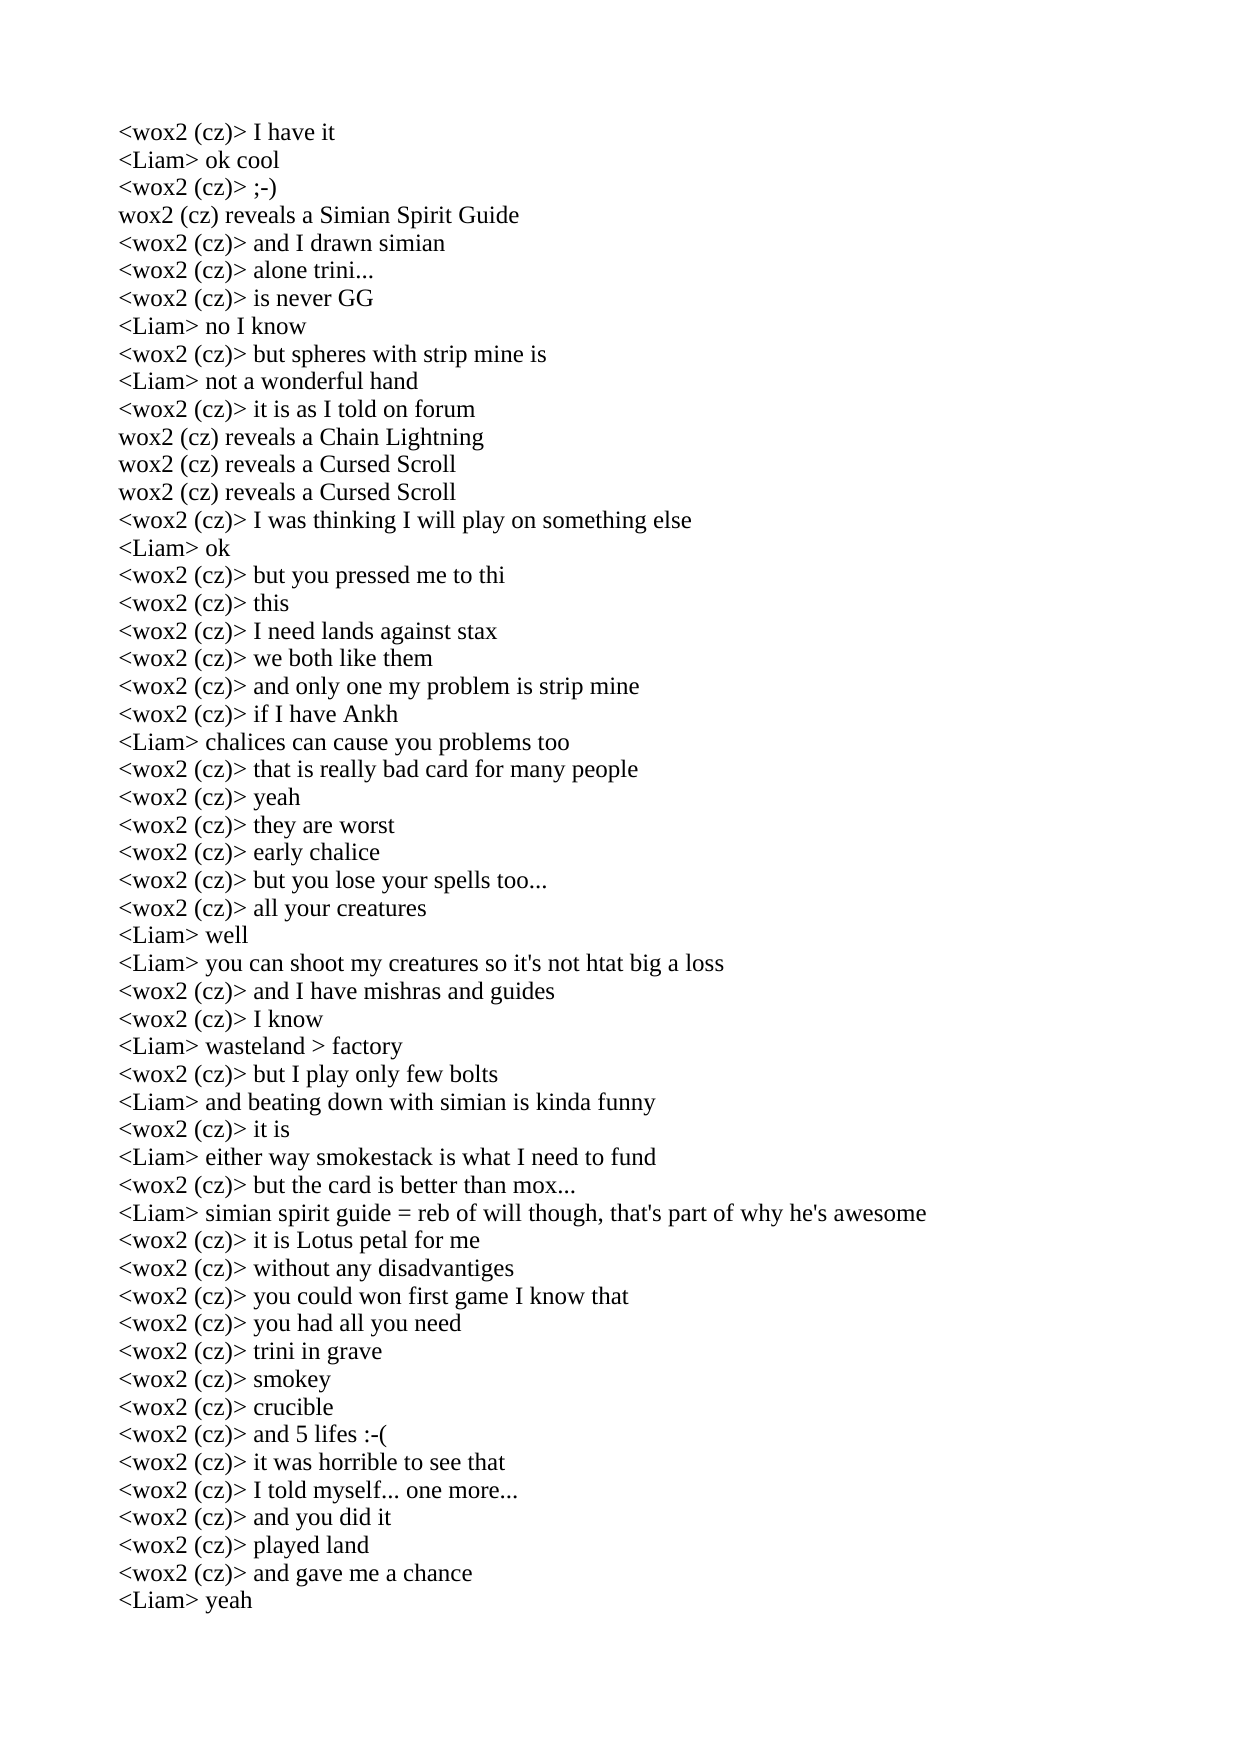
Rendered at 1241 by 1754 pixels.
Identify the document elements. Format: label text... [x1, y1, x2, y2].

text <wox2 (cz)> it was horrible to see that [118, 1448, 1122, 1476]
text <wox2 (cz)> it is [118, 1116, 1122, 1143]
text <Liam> well [118, 922, 1122, 949]
text <wox2 (cz)> early chalice [118, 838, 1122, 866]
text <wox2 (cz)> you had all you need [118, 1309, 1122, 1337]
text <wox2 (cz)> I told myself... one more... [118, 1476, 1122, 1503]
text <wox2 (cz)> ;-) [118, 173, 1122, 201]
text <wox2 (cz)> yeah [118, 783, 1122, 811]
text wox2 (cz) reveals a Simian Spirit Guide [118, 201, 1122, 229]
text wox2 (cz) reveals a Chain Lightning [118, 423, 1122, 451]
text <wox2 (cz)> if I have Ankh [118, 700, 1122, 728]
text <wox2 (cz)> and 5 lifes :-( [118, 1420, 1122, 1448]
text <Liam> ok [118, 534, 1122, 561]
text <Liam> ok cool [118, 146, 1122, 173]
text <Liam> you can shoot my creatures so it's not htat big a loss [118, 949, 1122, 977]
text <wox2 (cz)> but spheres with strip mine is [118, 340, 1122, 367]
text <wox2 (cz)> but you lose your spells too... [118, 866, 1122, 894]
text <wox2 (cz)> but you pressed me to thi [118, 561, 1122, 589]
text <wox2 (cz)> all your creatures [118, 894, 1122, 922]
text <wox2 (cz)> and you did it [118, 1503, 1122, 1531]
text <Liam> no I know [118, 312, 1122, 340]
text <wox2 (cz)> but the card is better than mox... [118, 1171, 1122, 1199]
text <wox2 (cz)> I have it [118, 118, 1122, 146]
text <Liam> simian spirit guide = reb of will though, that's part of why he's awesome [118, 1199, 1122, 1226]
text <wox2 (cz)> and gave me a chance [118, 1559, 1122, 1587]
text <wox2 (cz)> that is really bad card for many people [118, 755, 1122, 783]
text <wox2 (cz)> and only one my problem is strip mine [118, 672, 1122, 700]
text <wox2 (cz)> I was thinking I will play on something else [118, 506, 1122, 534]
text wox2 (cz) reveals a Cursed Scroll [118, 478, 1122, 506]
text <wox2 (cz)> they are worst [118, 811, 1122, 838]
text <wox2 (cz)> I need lands against stax [118, 617, 1122, 644]
text <wox2 (cz)> and I drawn simian [118, 229, 1122, 257]
text <wox2 (cz)> alone trini... [118, 257, 1122, 284]
text <wox2 (cz)> you could won first game I know that [118, 1282, 1122, 1309]
text wox2 (cz) reveals a Cursed Scroll [118, 451, 1122, 478]
text <wox2 (cz)> trini in grave [118, 1337, 1122, 1365]
text <wox2 (cz)> but I play only few bolts [118, 1060, 1122, 1088]
text <wox2 (cz)> played land [118, 1531, 1122, 1559]
text <wox2 (cz)> I know [118, 1005, 1122, 1032]
text <wox2 (cz)> and I have mishras and guides [118, 977, 1122, 1005]
text <wox2 (cz)> we both like them [118, 644, 1122, 672]
text <Liam> yeah [118, 1587, 1122, 1614]
text <Liam> either way smokestack is what I need to fund [118, 1143, 1122, 1171]
text <wox2 (cz)> smokey [118, 1365, 1122, 1393]
text <Liam> and beating down with simian is kinda funny [118, 1088, 1122, 1116]
text <wox2 (cz)> it is as I told on forum [118, 395, 1122, 423]
text <Liam> wasteland > factory [118, 1032, 1122, 1060]
text <wox2 (cz)> without any disadvantiges [118, 1254, 1122, 1282]
text <Liam> not a wonderful hand [118, 367, 1122, 395]
text <Liam> chalices can cause you problems too [118, 728, 1122, 755]
text <wox2 (cz)> crucible [118, 1393, 1122, 1420]
text <wox2 (cz)> is never GG [118, 284, 1122, 312]
text <wox2 (cz)> it is Lotus petal for me [118, 1226, 1122, 1254]
text <wox2 (cz)> this [118, 589, 1122, 617]
